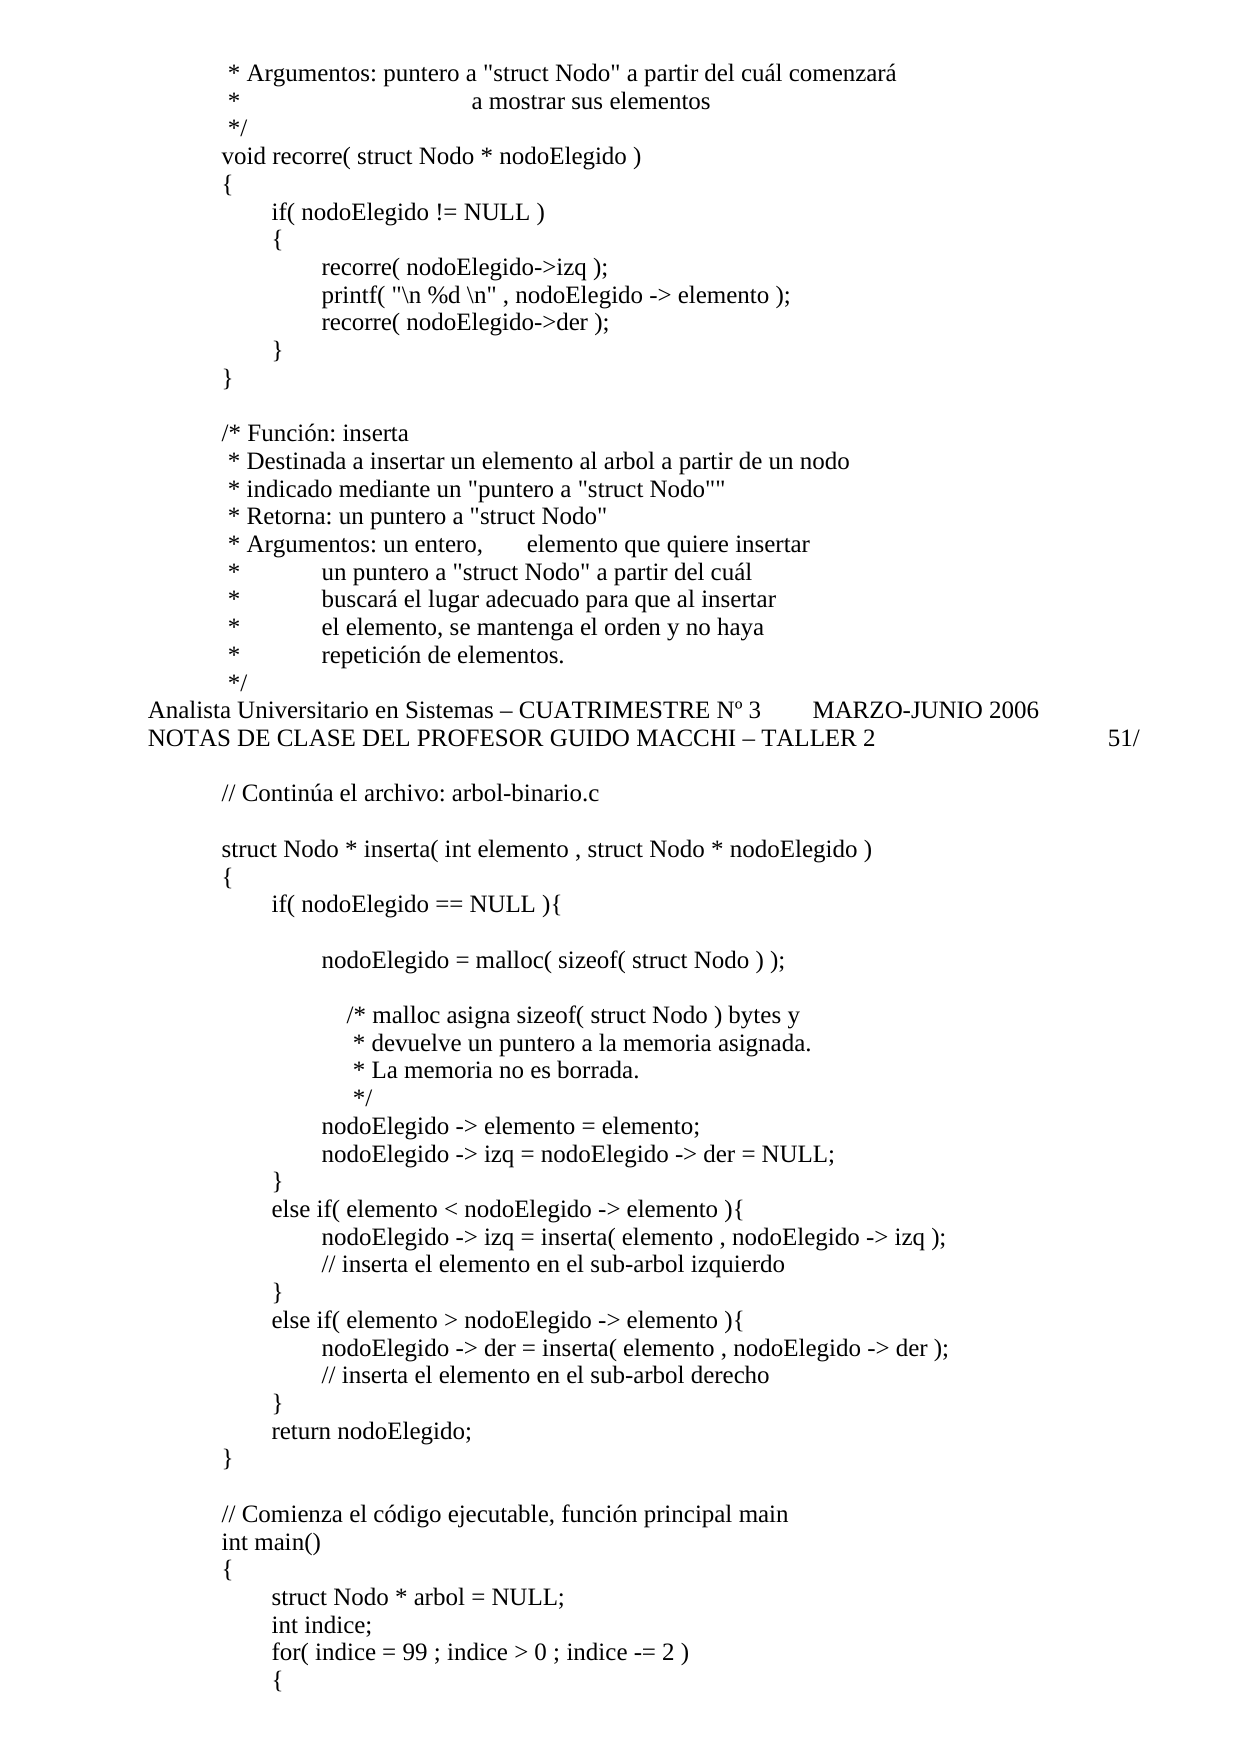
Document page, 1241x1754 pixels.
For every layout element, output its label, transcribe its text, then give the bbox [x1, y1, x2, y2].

text if( nodoElegido == NULL ){ [148, 890, 1181, 918]
text } [148, 1389, 1181, 1417]
text nodoElegido -> izq = nodoElegido -> der = NULL; [148, 1140, 1181, 1167]
text for( indice = 99 ; indice > 0 ; indice -= 2 ) [148, 1638, 1181, 1666]
text /* malloc asigna sizeof( struct Nodo ) bytes y [148, 1001, 1181, 1029]
text * La memoria no es borrada. [148, 1057, 1181, 1084]
text // Comienza el código ejecutable, función principal main [148, 1500, 1181, 1528]
text int main() [148, 1528, 1181, 1555]
text /* Función: inserta [148, 419, 1181, 447]
text NOTAS DE CLASE DEL PROFESOR GUIDO MACCHI – TALLER 2 51/ [148, 724, 1181, 752]
text */ [148, 669, 1181, 696]
text // inserta el elemento en el sub-arbol izquierdo [148, 1251, 1181, 1278]
text nodoElegido -> izq = inserta( elemento , nodoElegido -> izq ); [148, 1223, 1181, 1251]
text printf( "\n %d \n" , nodoElegido -> elemento ); [148, 281, 1181, 308]
text Analista Universitario en Sistemas – CUATRIMESTRE Nº 3 MARZO-JUNIO 2006 [148, 696, 1181, 724]
text } [148, 1167, 1181, 1195]
text struct Nodo * arbol = NULL; [148, 1583, 1181, 1611]
text int indice; [148, 1611, 1181, 1638]
text * devuelve un puntero a la memoria asignada. [148, 1029, 1181, 1057]
text * el elemento, se mantenga el orden y no haya [148, 613, 1181, 641]
text { [148, 863, 1181, 890]
text struct Nodo * inserta( int elemento , struct Nodo * nodoElegido ) [148, 835, 1181, 863]
text * Argumentos: puntero a "struct Nodo" a partir del cuál comenzará [148, 59, 1181, 87]
text } [148, 1278, 1181, 1306]
text // inserta el elemento en el sub-arbol derecho [148, 1361, 1181, 1389]
text */ [148, 1084, 1181, 1112]
text void recorre( struct Nodo * nodoElegido ) [148, 142, 1181, 170]
text if( nodoElegido != NULL ) [148, 198, 1181, 225]
text { [148, 1555, 1181, 1583]
text * repetición de elementos. [148, 641, 1181, 669]
text { [148, 1666, 1181, 1694]
text recorre( nodoElegido->der ); [148, 308, 1181, 336]
text nodoElegido -> elemento = elemento; [148, 1112, 1181, 1140]
text recorre( nodoElegido->izq ); [148, 253, 1181, 281]
text else if( elemento > nodoElegido -> elemento ){ [148, 1306, 1181, 1334]
text { [148, 225, 1181, 253]
text } [148, 1444, 1181, 1472]
text */ [148, 114, 1181, 142]
text * indicado mediante un "puntero a "struct Nodo"" [148, 475, 1181, 502]
text * Argumentos: un entero, elemento que quiere insertar [148, 530, 1181, 558]
text nodoElegido -> der = inserta( elemento , nodoElegido -> der ); [148, 1334, 1181, 1361]
text return nodoElegido; [148, 1417, 1181, 1444]
text else if( elemento < nodoElegido -> elemento ){ [148, 1195, 1181, 1223]
text * Destinada a insertar un elemento al arbol a partir de un nodo [148, 447, 1181, 475]
text * Retorna: un puntero a "struct Nodo" [148, 502, 1181, 530]
text } [148, 336, 1181, 364]
text * a mostrar sus elementos [148, 87, 1181, 114]
text // Continúa el archivo: arbol-binario.c [148, 779, 1181, 807]
text * un puntero a "struct Nodo" a partir del cuál [148, 558, 1181, 586]
text } [148, 364, 1181, 392]
text { [148, 170, 1181, 198]
text nodoElegido = malloc( sizeof( struct Nodo ) ); [148, 946, 1181, 973]
text * buscará el lugar adecuado para que al insertar [148, 586, 1181, 613]
